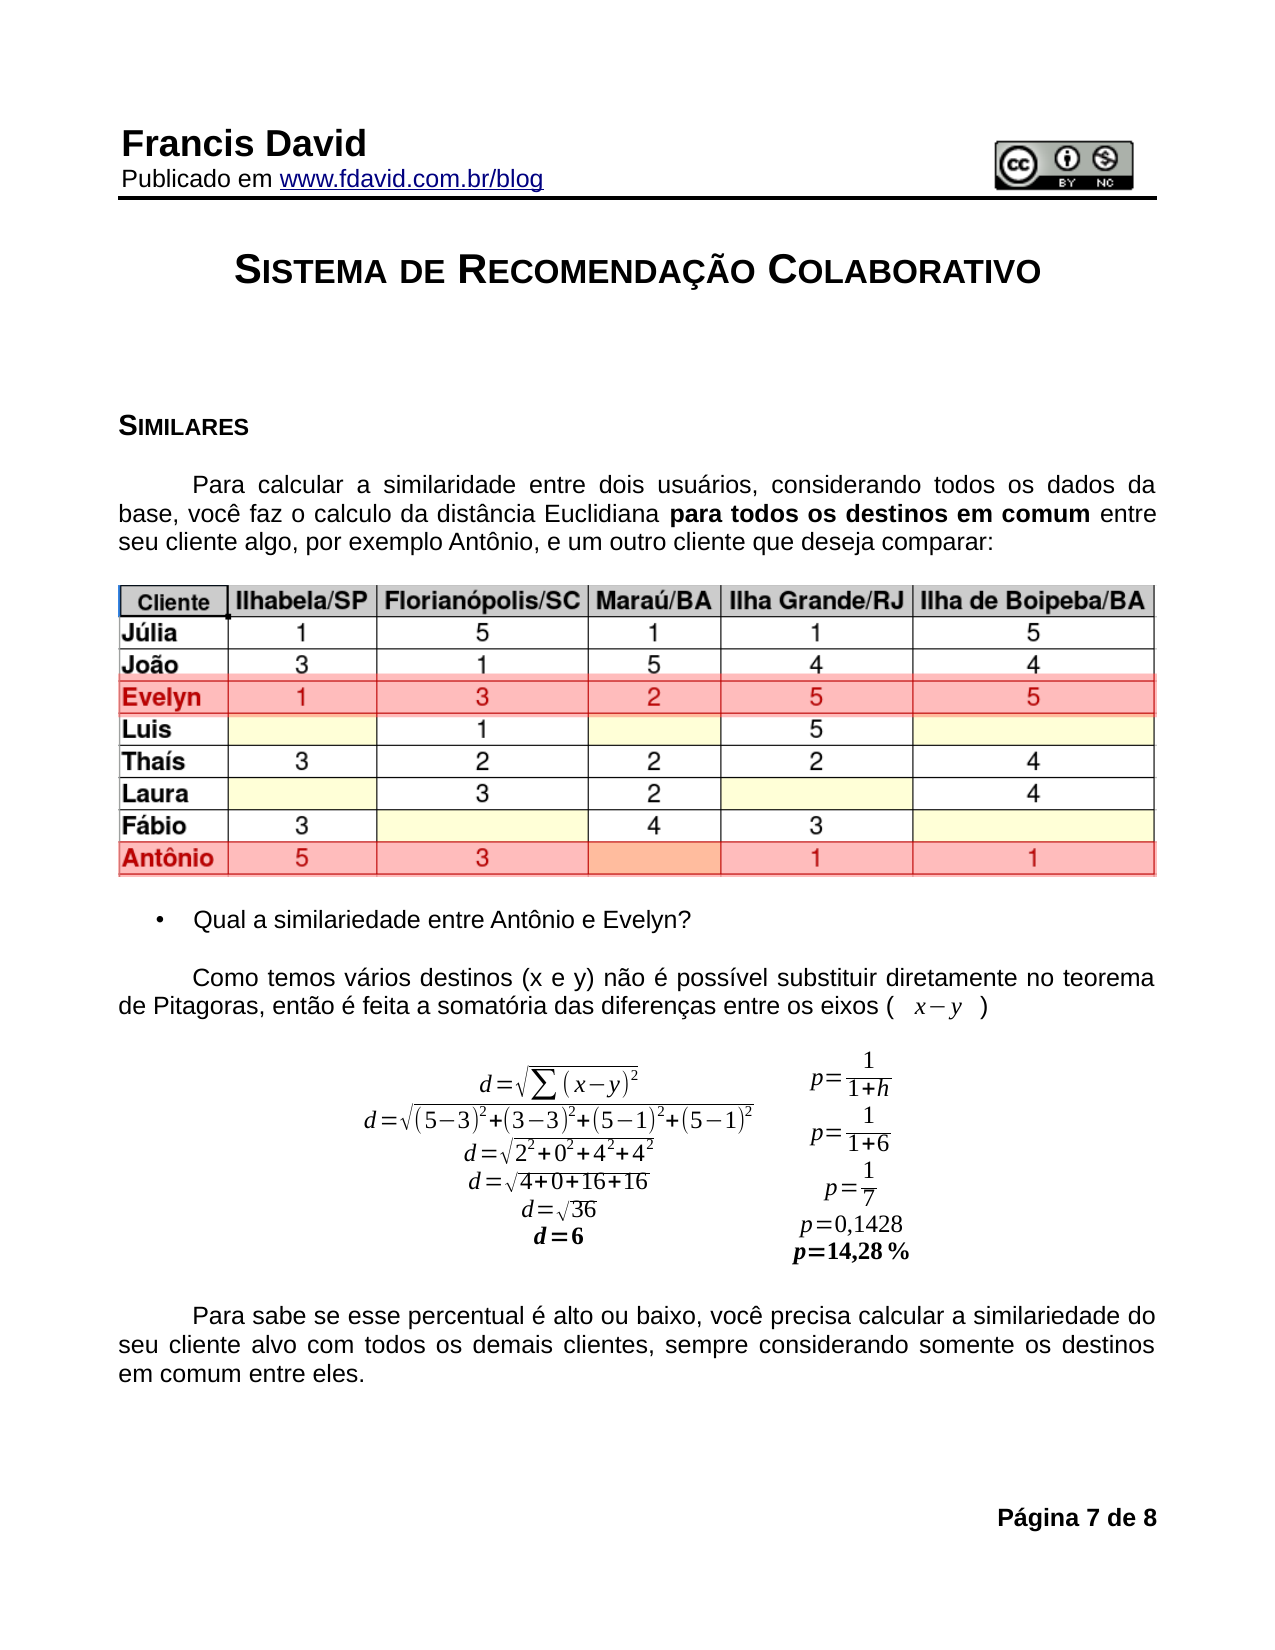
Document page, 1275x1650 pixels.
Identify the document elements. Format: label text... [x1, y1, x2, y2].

picture [992, 138, 1137, 195]
picture [118, 585, 1157, 877]
text Para sabe se esse percentual é alto ou baixo, você precisa calcular a similariedade do seu cliente alvo com todos os demais clientes, sempre considerando somente os destinos em comum entre eles. [118, 1301, 1157, 1387]
list Qual a similariedade entre Antônio e Evelyn? [156, 905, 1157, 934]
text Similares [118, 408, 1157, 441]
text Como temos vários destinos (x e y) não é possível substituir diretamente no teorema de Pitagoras, então é feita a somatória das diferenças entre os eixos () [118, 963, 1157, 1023]
text Para calcular a similaridade entre dois usuários, considerando todos os dados da base, você faz o calculo da distância Euclidiana para todos os destinos em comum entre seu cliente algo, por exemplo Antônio, e um outro cliente que deseja comparar: [118, 470, 1157, 556]
